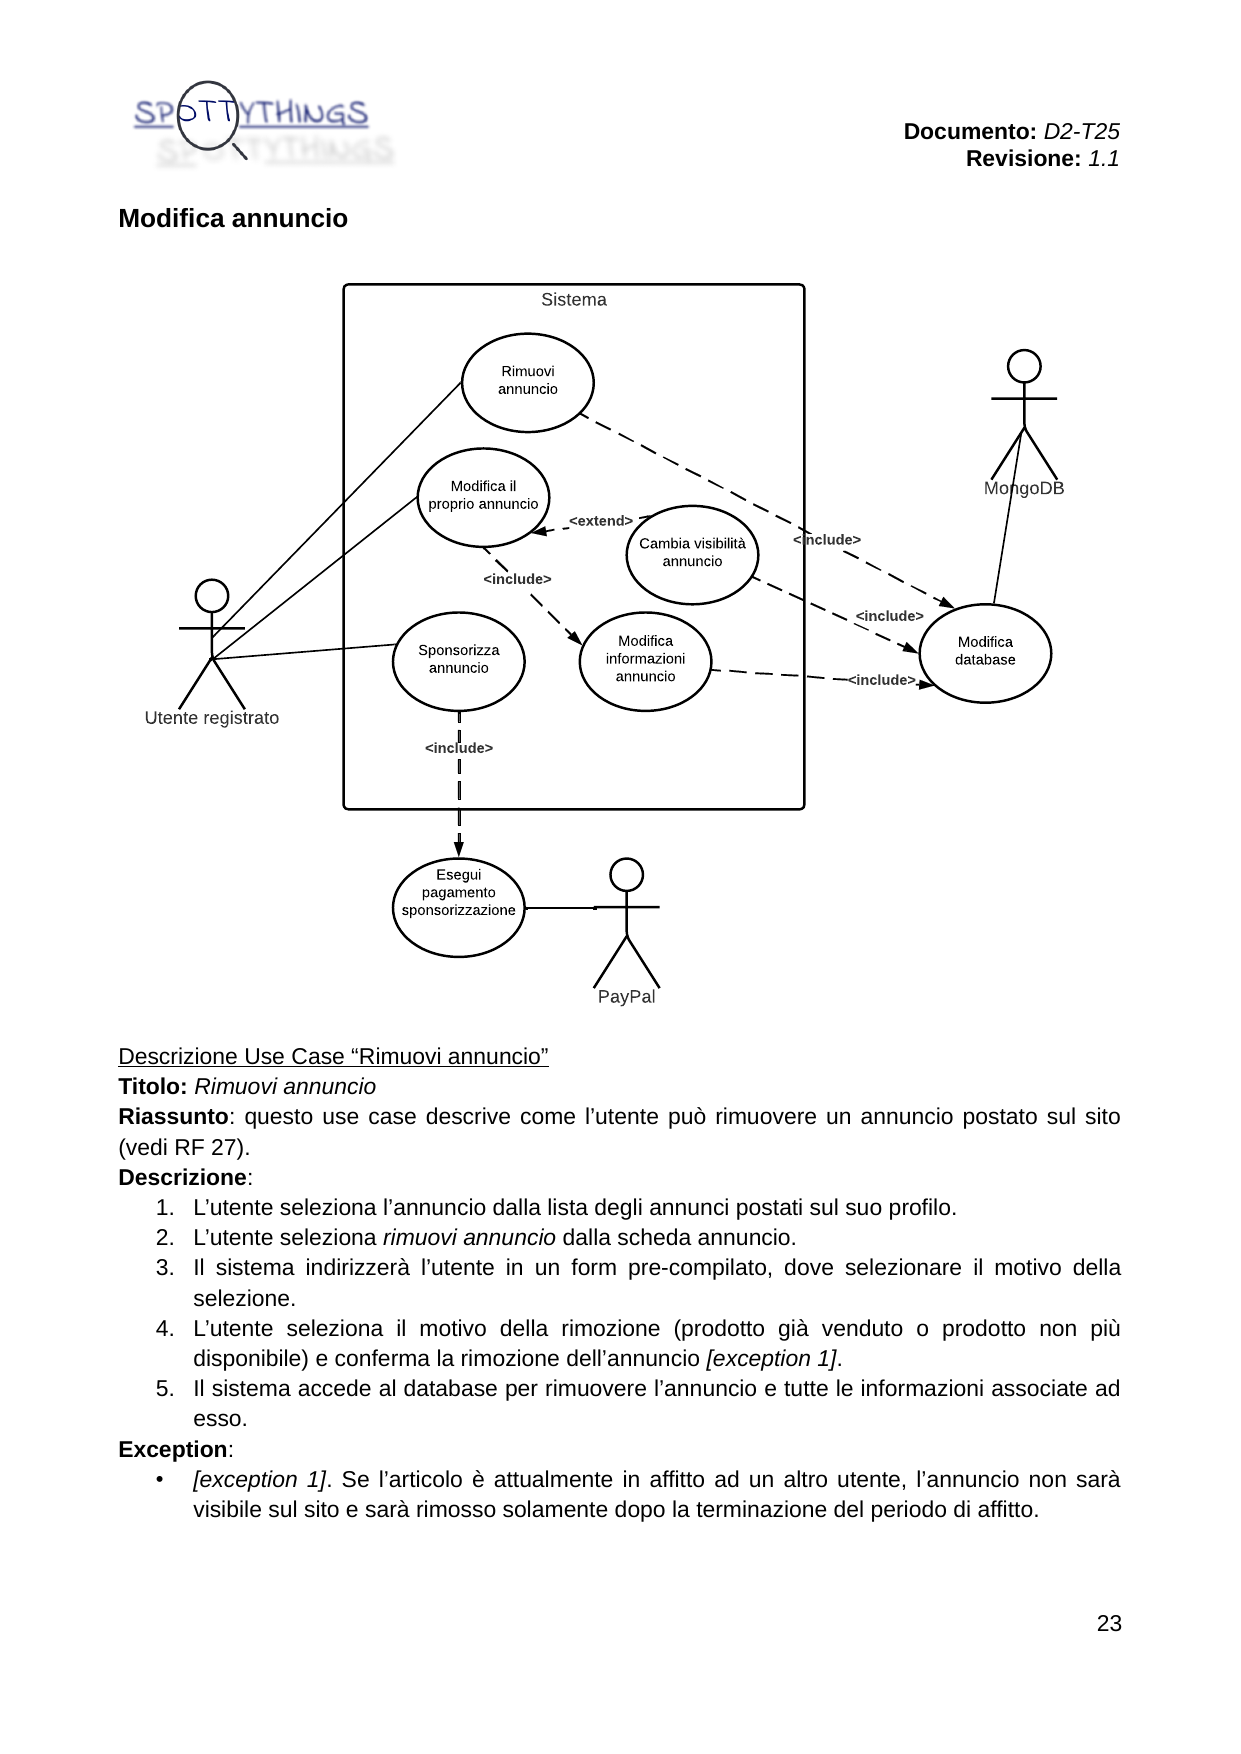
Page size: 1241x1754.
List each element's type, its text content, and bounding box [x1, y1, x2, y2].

text Descrizione Use Case “Rimuovi annuncio” [118, 1039, 1122, 1069]
text Riassunto: questo use case descrive come l’utente può rimuovere un annuncio postato sul sito (vedi RF 27). [118, 1103, 1122, 1160]
text Exception: [118, 1436, 1122, 1462]
list [exception 1]. Se l’articolo è attualmente in affitto ad un altro utente, l’annuncio non sarà visibile sul sito e sarà rimosso solamente dopo la terminazione del periodo di affitto. [156, 1466, 1122, 1522]
list Il sistema indirizzerà l’utente in un form pre-compilato, dove selezionare il motivo della selezione. [156, 1254, 1122, 1311]
text Descrizione: [118, 1164, 1122, 1190]
picture [123, 73, 399, 187]
list L’utente seleziona rimuovi annuncio dalla scheda annuncio. [156, 1224, 1122, 1250]
list Il sistema accede al database per rimuovere l’annuncio e tutte le informazioni associate ad esso. [156, 1375, 1122, 1432]
subtitle Modifica annuncio [118, 203, 1122, 233]
list L’utente seleziona il motivo della rimozione (prodotto già venduto o prodotto non più disponibile) e conferma la rimozione dell’annuncio [exception 1]. [156, 1315, 1122, 1371]
list L’utente seleziona l’annuncio dalla lista degli annunci postati sul suo profilo. [156, 1194, 1122, 1220]
text Titolo: Rimuovi annuncio [118, 1073, 1122, 1099]
